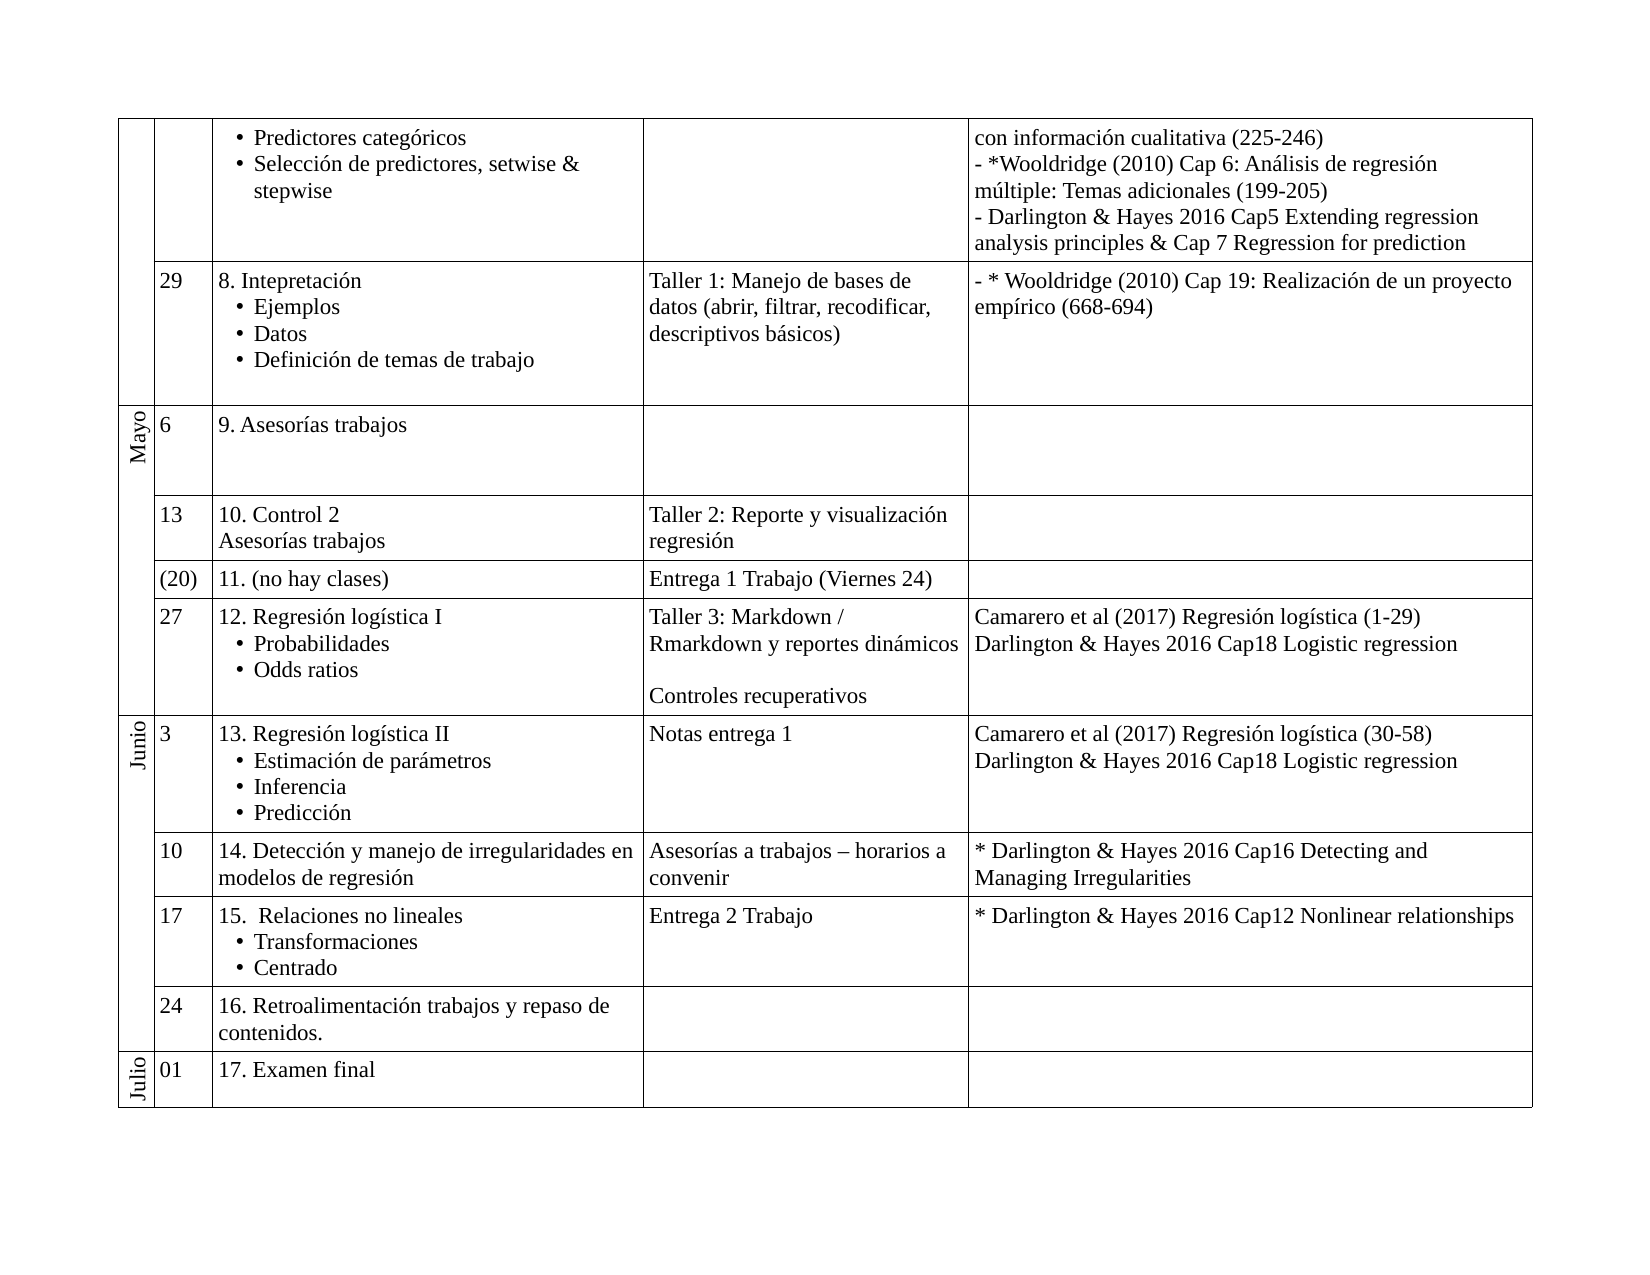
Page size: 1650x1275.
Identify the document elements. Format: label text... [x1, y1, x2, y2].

table_cell (20) [155, 561, 212, 598]
table_cell 17. Examen final [213, 1052, 643, 1107]
table_cell [155, 119, 212, 261]
table_cell Mayo [119, 406, 154, 714]
table_cell 15. Relaciones no lineales Transformaciones Centrado [213, 897, 643, 986]
table_cell 13 [155, 496, 212, 560]
table_cell * Darlington & Hayes 2016 Cap16 Detecting and Managing Irregularities [969, 833, 1532, 896]
table_cell Notas entrega 1 [644, 716, 968, 832]
table_cell 14. Detección y manejo de irregularidades en modelos de regresión [213, 833, 643, 896]
table_cell 11. (no hay clases) [213, 561, 643, 598]
table_cell Entrega 2 Trabajo [644, 897, 968, 986]
table_cell Camarero et al (2017) Regresión logística (1-29) Darlington & Hayes 2016 Cap18 Logistic regression [969, 599, 1532, 714]
table_cell Taller 2: Reporte y visualización regresión [644, 496, 968, 560]
table_cell con información cualitativa (225-246) - *Wooldridge (2010) Cap 6: Análisis de regresión múltiple: Temas adicionales (199-205) - Darlington & Hayes 2016 Cap5 Extending regression analysis principles & Cap 7 Regression for prediction [969, 119, 1532, 261]
table_cell 6 [155, 406, 212, 495]
table_cell 29 [155, 262, 212, 405]
table_cell 10. Control 2 Asesorías trabajos [213, 496, 643, 560]
table_cell [644, 119, 968, 261]
table_cell Entrega 1 Trabajo (Viernes 24) [644, 561, 968, 598]
table_cell 9. Asesorías trabajos [213, 406, 643, 495]
table_cell [969, 406, 1532, 495]
table_cell Camarero et al (2017) Regresión logística (30-58) Darlington & Hayes 2016 Cap18 Logistic regression [969, 716, 1532, 832]
table_cell 27 [155, 599, 212, 714]
table_cell [969, 1052, 1532, 1107]
table_cell 01 [155, 1052, 212, 1107]
table_cell 3 [155, 716, 212, 832]
table_cell [969, 496, 1532, 560]
table_cell [644, 406, 968, 495]
table_cell Junio [119, 716, 154, 1051]
table_cell Asesorías a trabajos – horarios a convenir [644, 833, 968, 896]
table_cell 7. Predictores Predictores categóricos Selección de predictores, setwise & stepwise [213, 119, 643, 261]
table_cell 16. Retroalimentación trabajos y repaso de contenidos. [213, 987, 643, 1051]
table_cell Julio [119, 1052, 154, 1107]
table_cell [969, 987, 1532, 1051]
table_cell 10 [155, 833, 212, 896]
table_cell 24 [155, 987, 212, 1051]
table_cell 12. Regresión logística I Probabilidades Odds ratios [213, 599, 643, 714]
table_cell [644, 987, 968, 1051]
table_cell 8. Intepretación Ejemplos Datos Definición de temas de trabajo [213, 262, 643, 405]
table_cell * Darlington & Hayes 2016 Cap12 Nonlinear relationships [969, 897, 1532, 986]
table_cell - * Wooldridge (2010) Cap 19: Realización de un proyecto empírico (668-694) [969, 262, 1532, 405]
table_cell 13. Regresión logística II Estimación de parámetros Inferencia Predicción [213, 716, 643, 832]
table_cell [644, 1052, 968, 1107]
table_cell [119, 119, 154, 405]
table_cell Taller 3: Markdown / Rmarkdown y reportes dinámicos Controles recuperativos [644, 599, 968, 714]
table_cell [969, 561, 1532, 598]
table_cell Taller 1: Manejo de bases de datos (abrir, filtrar, recodificar, descriptivos básicos) [644, 262, 968, 405]
table_cell 17 [155, 897, 212, 986]
